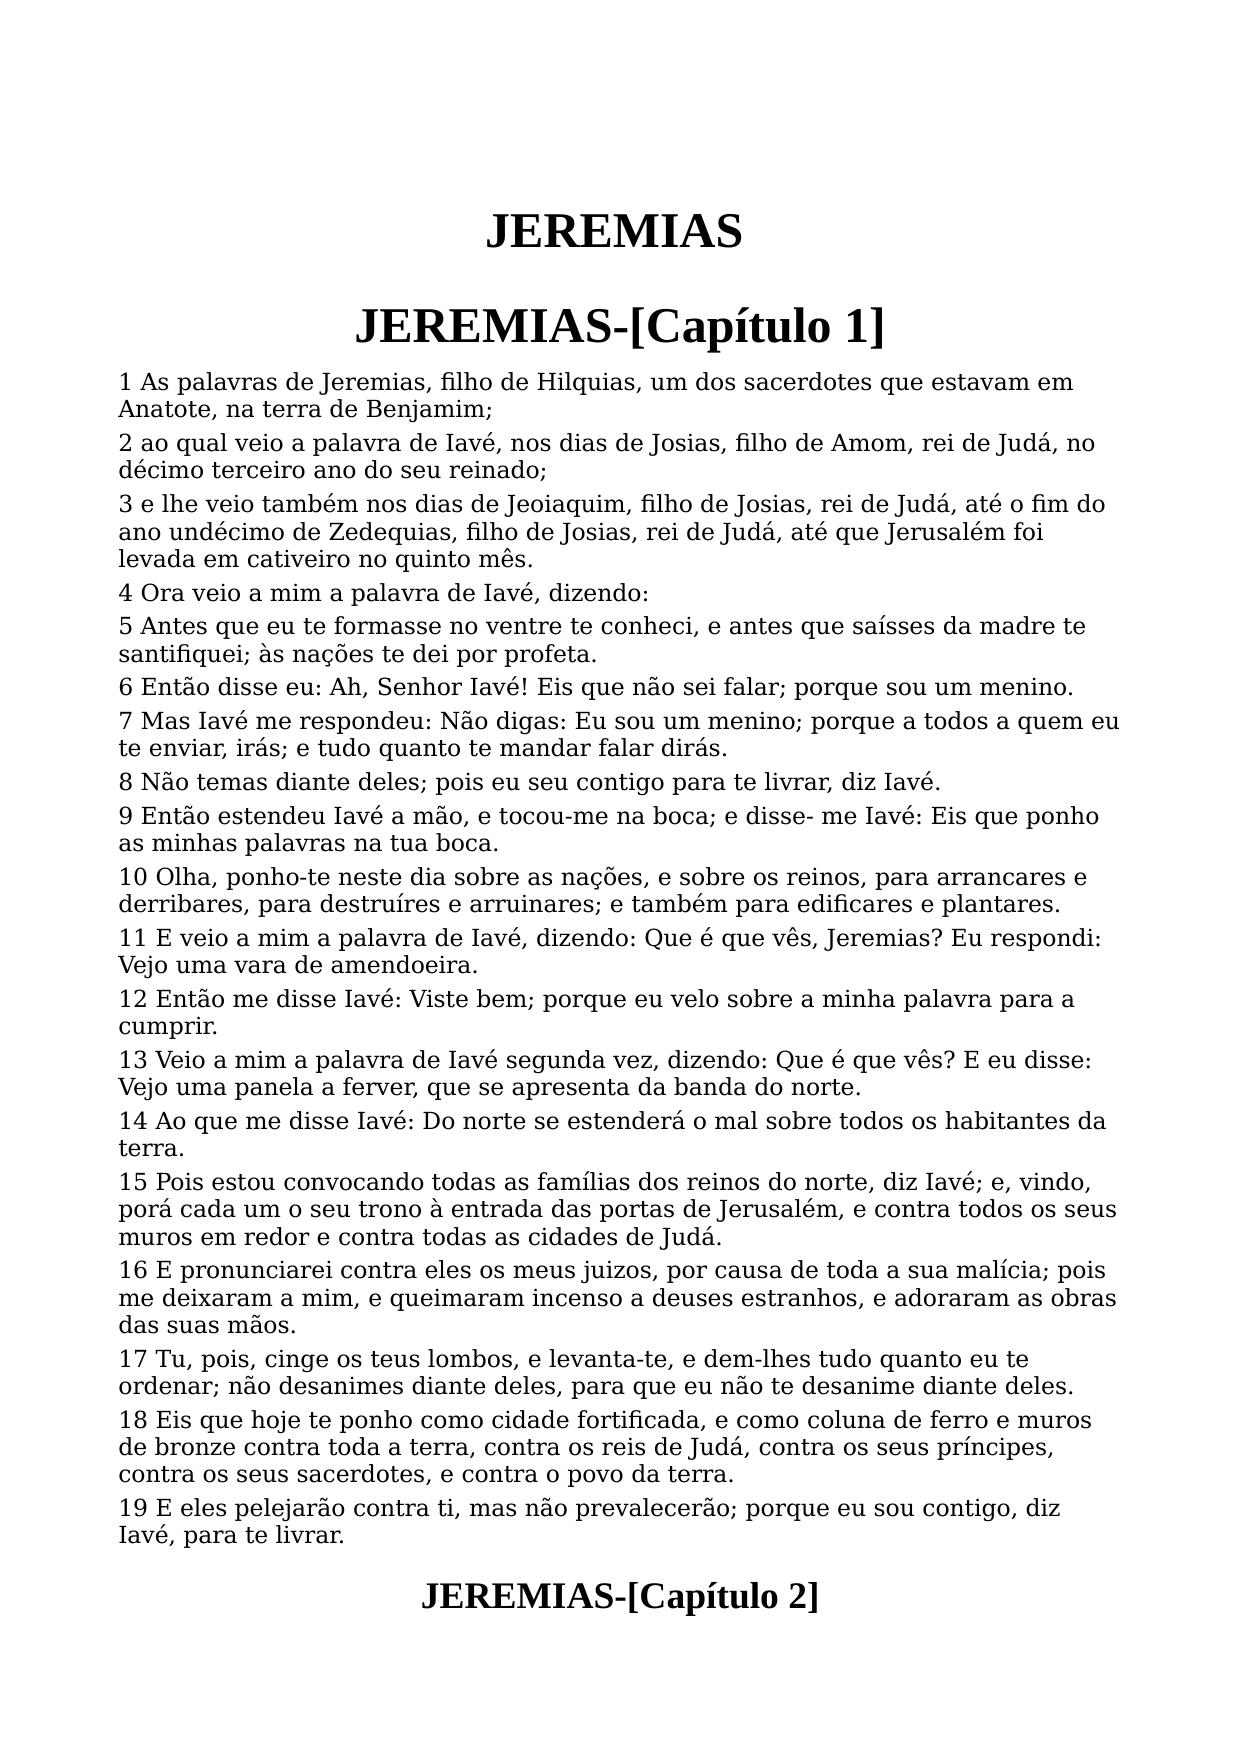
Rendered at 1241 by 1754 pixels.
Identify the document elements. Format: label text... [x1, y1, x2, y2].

text 11 E veio a mim a palavra de Iavé, dizendo: Que é que vês, Jeremias? Eu respondi: Vejo uma vara de amendoeira. [118, 925, 1122, 979]
text 7 Mas Iavé me respondeu: Não digas: Eu sou um menino; porque a todos a quem eu te enviar, irás; e tudo quanto te mandar falar dirás. [118, 708, 1122, 762]
text 8 Não temas diante deles; pois eu seu contigo para te livrar, diz Iavé. [118, 769, 1122, 796]
text 6 Então disse eu: Ah, Senhor Iavé! Eis que não sei falar; porque sou um menino. [118, 674, 1122, 701]
text 15 Pois estou convocando todas as famílias dos reinos do norte, diz Iavé; e, vindo, porá cada um o seu trono à entrada das portas de Jerusalém, e contra todos os seus muros em redor e contra todas as cidades de Judá. [118, 1169, 1122, 1251]
text 14 Ao que me disse Iavé: Do norte se estenderá o mal sobre todos os habitantes da terra. [118, 1108, 1122, 1162]
text 10 Olha, ponho-te neste dia sobre as nações, e sobre os reinos, para arrancares e derribares, para destruíres e arruinares; e também para edificares e plantares. [118, 864, 1122, 918]
subtitle JEREMIAS [118, 143, 1122, 258]
subtitle JEREMIAS-[Capítulo 1] [118, 296, 1122, 353]
text 9 Então estendeu Iavé a mão, e tocou-me na boca; e disse- me Iavé: Eis que ponho as minhas palavras na tua boca. [118, 803, 1122, 857]
text 3 e lhe veio também nos dias de Jeoiaquim, filho de Josias, rei de Judá, até o fim do ano undécimo de Zedequias, filho de Josias, rei de Judá, até que Jerusalém foi levada em cativeiro no quinto mês. [118, 491, 1122, 573]
text 1 As palavras de Jeremias, filho de Hilquias, um dos sacerdotes que estavam em Anatote, na terra de Benjamim; [118, 369, 1122, 423]
text 19 E eles pelejarão contra ti, mas não prevalecerão; porque eu sou contigo, diz Iavé, para te livrar. [118, 1495, 1122, 1549]
subtitle JEREMIAS-[Capítulo 2] [118, 1573, 1122, 1617]
text 12 Então me disse Iavé: Viste bem; porque eu velo sobre a minha palavra para a cumprir. [118, 986, 1122, 1040]
text 18 Eis que hoje te ponho como cidade fortificada, e como coluna de ferro e muros de bronze contra toda a terra, contra os reis de Judá, contra os seus príncipes, contra os seus sacerdotes, e contra o povo da terra. [118, 1407, 1122, 1488]
text 16 E pronunciarei contra eles os meus juizos, por causa de toda a sua malícia; pois me deixaram a mim, e queimaram incenso a deuses estranhos, e adoraram as obras das suas mãos. [118, 1257, 1122, 1339]
text 2 ao qual veio a palavra de Iavé, nos dias de Josias, filho de Amom, rei de Judá, no décimo terceiro ano do seu reinado; [118, 430, 1122, 484]
text 13 Veio a mim a palavra de Iavé segunda vez, dizendo: Que é que vês? E eu disse: Vejo uma panela a ferver, que se apresenta da banda do norte. [118, 1047, 1122, 1101]
text 17 Tu, pois, cinge os teus lombos, e levanta-te, e dem-lhes tudo quanto eu te ordenar; não desanimes diante deles, para que eu não te desanime diante deles. [118, 1346, 1122, 1400]
text 5 Antes que eu te formasse no ventre te conheci, e antes que saísses da madre te santifiquei; às nações te dei por profeta. [118, 613, 1122, 668]
text 4 Ora veio a mim a palavra de Iavé, dizendo: [118, 579, 1122, 607]
